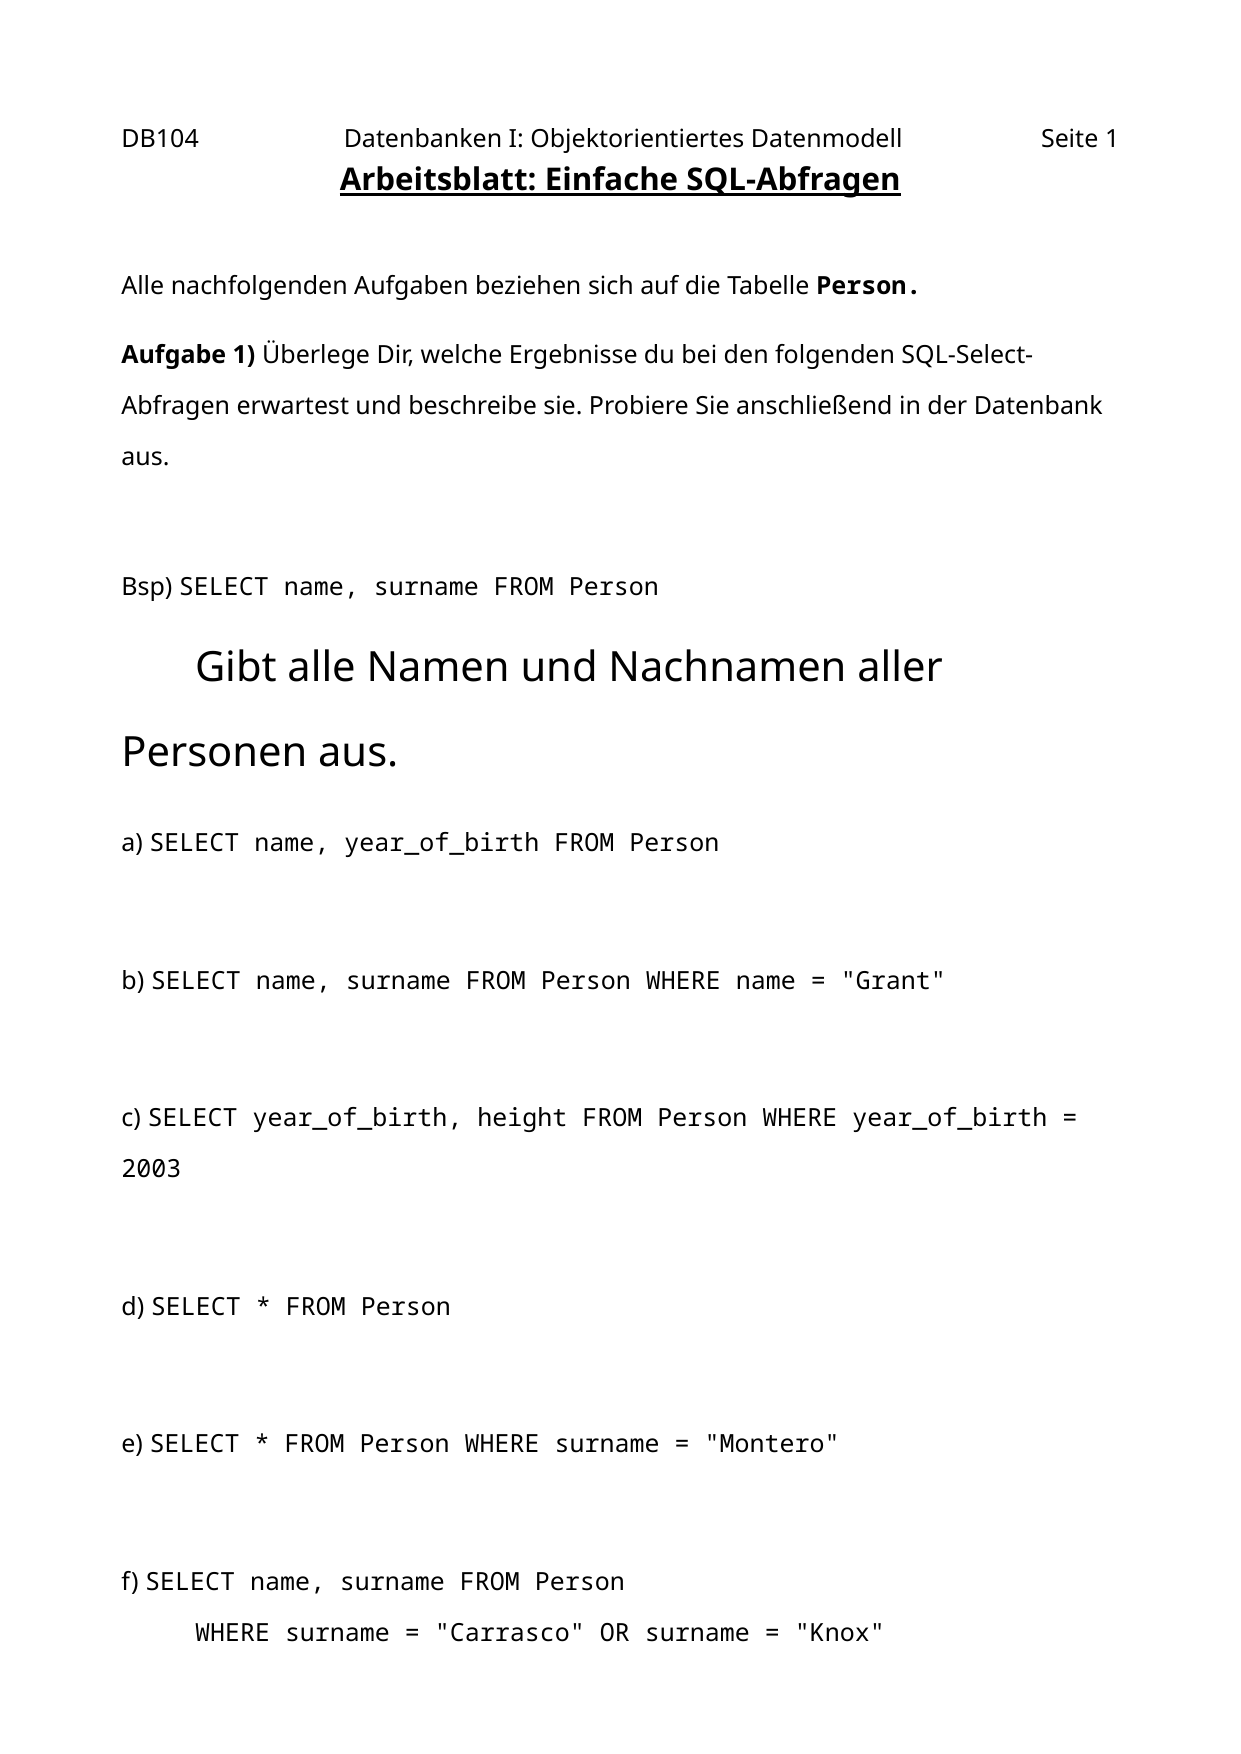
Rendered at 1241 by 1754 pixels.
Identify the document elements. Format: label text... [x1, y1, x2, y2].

text e) SELECT * FROM Person WHERE surname = "Montero" [121, 1426, 1119, 1460]
text Gibt alle Namen und Nachnamen aller Personen aus. [121, 637, 1119, 779]
text Alle nachfolgenden Aufgaben beziehen sich auf die Tabelle Person. [121, 268, 1119, 302]
text c) SELECT year_of_birth, height FROM Person WHERE year_of_birth = 2003 [121, 1100, 1119, 1185]
text Bsp) SELECT name, surname FROM Person [121, 568, 1119, 602]
text Aufgabe 1) Überlege Dir, welche Ergebnisse du bei den folgenden SQL-Select-Abfragen erwartest und beschreibe sie. Probiere Sie anschließend in der Datenbank aus. [121, 337, 1119, 473]
text Arbeitsblatt: Einfache SQL-Abfragen [121, 157, 1119, 200]
text f) SELECT name, surname FROM Person WHERE surname = "Carrasco" OR surname = "Knox" [121, 1563, 1119, 1649]
text d) SELECT * FROM Person [121, 1288, 1119, 1323]
text a) SELECT name, year_of_birth FROM Person [121, 825, 1119, 859]
text b) SELECT name, surname FROM Person WHERE name = "Grant" [121, 962, 1119, 997]
